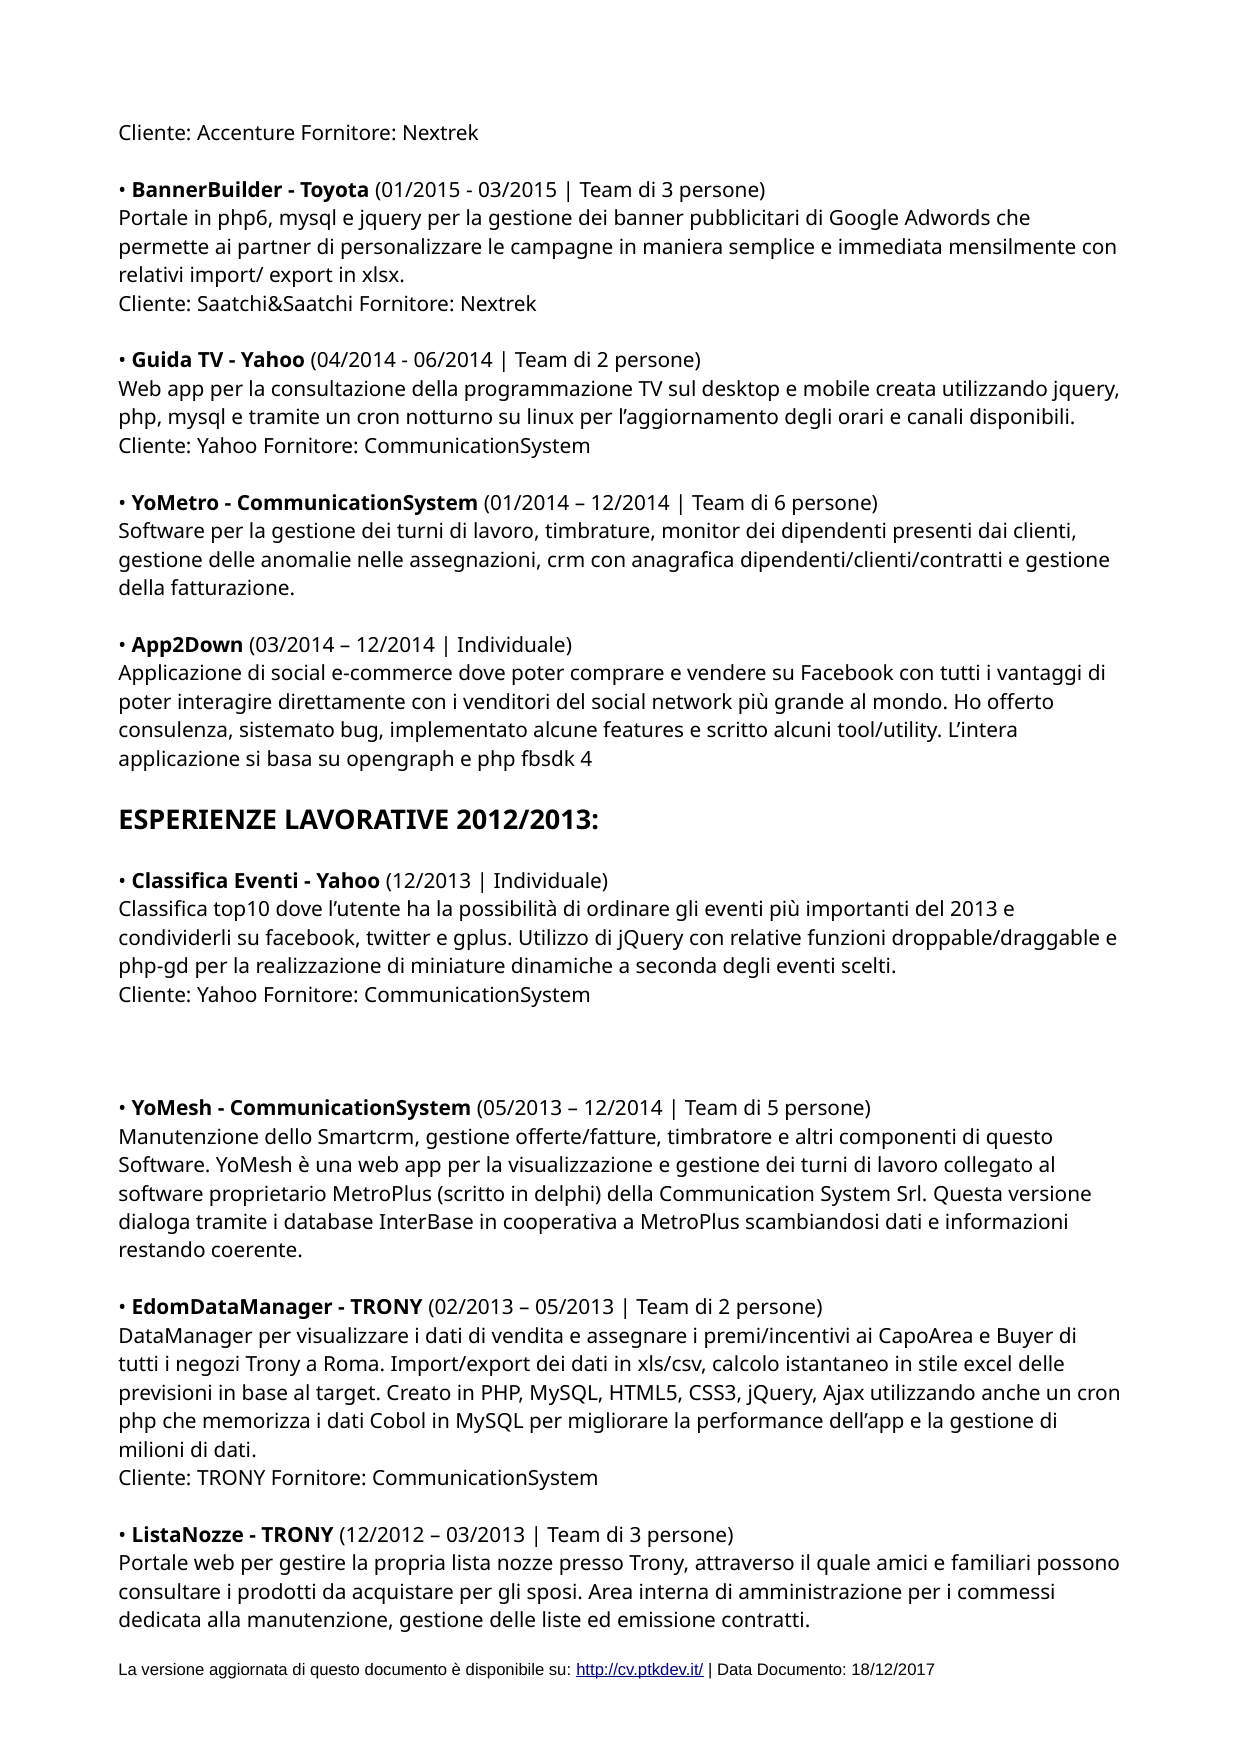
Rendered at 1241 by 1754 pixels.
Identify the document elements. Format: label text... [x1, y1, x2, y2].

text • YoMesh - CommunicationSystem (05/2013 – 12/2014 | Team di 5 persone) [118, 1065, 1122, 1122]
text Cliente: Yahoo Fornitore: CommunicationSystem [118, 431, 1122, 488]
text Manutenzione dello Smartcrm, gestione offerte/fatture, timbratore e altri componenti di questo Software. YoMesh è una web app per la visualizzazione e gestione dei turni di lavoro collegato al software proprietario MetroPlus (scritto in delphi) della Communication System Srl. Questa versione dialoga tramite i database InterBase in cooperativa a MetroPlus scambiandosi dati e informazioni restando coerente. [118, 1122, 1122, 1292]
text • YoMetro - CommunicationSystem (01/2014 – 12/2014 | Team di 6 persone) [118, 488, 1122, 516]
text ESPERIENZE LAVORATIVE 2012/2013: [118, 801, 1122, 837]
text • App2Down (03/2014 – 12/2014 | Individuale) [118, 630, 1122, 658]
text DataManager per visualizzare i dati di vendita e assegnare i premi/incentivi ai CapoArea e Buyer di tutti i negozi Trony a Roma. Import/export dei dati in xls/csv, calcolo istantaneo in stile excel delle previsioni in base al target. Creato in PHP, MySQL, HTML5, CSS3, jQuery, Ajax utilizzando anche un cron php che memorizza i dati Cobol in MySQL per migliorare la performance dell’app e la gestione di milioni di dati. [118, 1321, 1122, 1463]
text Portale in php6, mysql e jquery per la gestione dei banner pubblicitari di Google Adwords che permette ai partner di personalizzare le campagne in maniera semplice e immediata mensilmente con relativi import/ export in xlsx. [118, 203, 1122, 289]
text Cliente: TRONY Fornitore: CommunicationSystem • ListaNozze - TRONY (12/2012 – 03/2013 | Team di 3 persone) [118, 1463, 1122, 1548]
text • EdomDataManager - TRONY (02/2013 – 05/2013 | Team di 2 persone) [118, 1292, 1122, 1321]
text Cliente: Saatchi&Saatchi Fornitore: Nextrek • Guida TV - Yahoo (04/2014 - 06/2014 | Team di 2 persone) [118, 289, 1122, 374]
text Applicazione di social e-commerce dove poter comprare e vendere su Facebook con tutti i vantaggi di poter interagire direttamente con i venditori del social network più grande al mondo. Ho offerto consulenza, sistemato bug, implementato alcune features e scritto alcuni tool/utility. L’intera applicazione si basa su opengraph e php fbsdk 4 [118, 658, 1122, 772]
text Web app per la consultazione della programmazione TV sul desktop e mobile creata utilizzando jquery, php, mysql e tramite un cron notturno su linux per l’aggiornamento degli orari e canali disponibili. [118, 374, 1122, 431]
text Software per la gestione dei turni di lavoro, timbrature, monitor dei dipendenti presenti dai clienti, gestione delle anomalie nelle assegnazioni, crm con anagrafica dipendenti/clienti/contratti e gestione della fatturazione. [118, 516, 1122, 602]
text Cliente: Accenture Fornitore: Nextrek • BannerBuilder - Toyota (01/2015 - 03/2015 | Team di 3 persone) [118, 118, 1122, 203]
text • Classifica Eventi - Yahoo (12/2013 | Individuale) [118, 866, 1122, 894]
text Classifica top10 dove l’utente ha la possibilità di ordinare gli eventi più importanti del 2013 e condividerli su facebook, twitter e gplus. Utilizzo di jQuery con relative funzioni droppable/draggable e php-gd per la realizzazione di miniature dinamiche a seconda degli eventi scelti. [118, 894, 1122, 980]
text Cliente: Yahoo Fornitore: CommunicationSystem [118, 980, 1122, 1037]
text Portale web per gestire la propria lista nozze presso Trony, attraverso il quale amici e familiari possono consultare i prodotti da acquistare per gli sposi. Area interna di amministrazione per i commessi dedicata alla manutenzione, gestione delle liste ed emissione contratti. [118, 1548, 1122, 1634]
